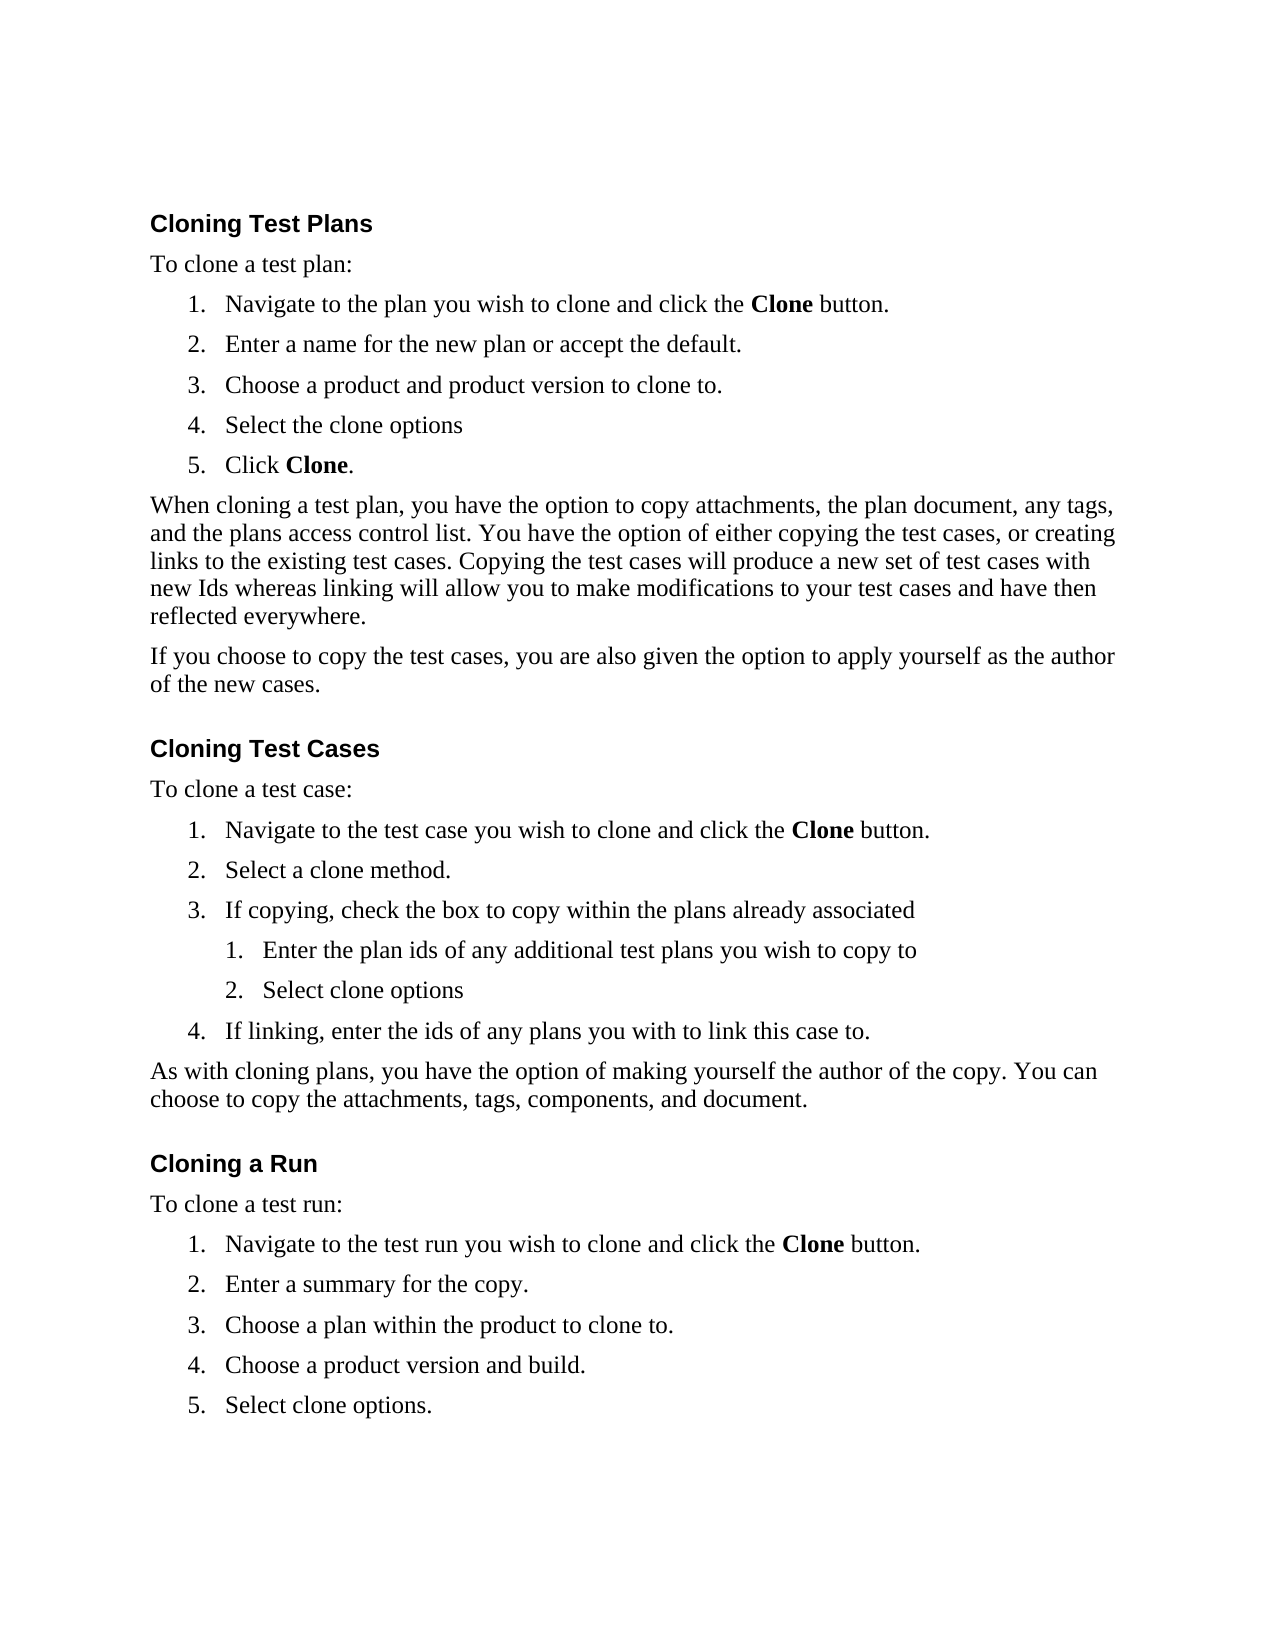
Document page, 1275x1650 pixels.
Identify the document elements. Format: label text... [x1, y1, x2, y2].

list If copying, check the box to copy within the plans already associated [187, 896, 1125, 924]
list If linking, enter the ids of any plans you with to link this case to. [187, 1017, 1125, 1044]
text If you choose to copy the test cases, you are also given the option to apply yourself as the author of the new cases. [150, 642, 1125, 698]
list Select clone options. [187, 1391, 1125, 1419]
subtitle Cloning Test Plans [150, 210, 1125, 238]
list Click Clone. [187, 451, 1125, 479]
list Choose a plan within the product to clone to. [187, 1311, 1125, 1338]
list Navigate to the plan you wish to clone and click the Clone button. [187, 290, 1125, 318]
text To clone a test run: [150, 1190, 1125, 1218]
subtitle Cloning Test Cases [150, 735, 1125, 763]
list Select clone options [225, 977, 1125, 1004]
list Select a clone method. [187, 856, 1125, 884]
list Enter the plan ids of any additional test plans you wish to copy to [225, 936, 1125, 964]
subtitle Cloning a Run [150, 1150, 1125, 1178]
list Navigate to the test case you wish to clone and click the Clone button. [187, 816, 1125, 843]
text When cloning a test plan, you have the option to copy attachments, the plan document, any tags, and the plans access control list. You have the option of either copying the test cases, or creating links to the existing test cases. Copying the test cases will produce a new set of test cases with new Ids whereas linking will allow you to make modifications to your test cases and have then reflected everywhere. [150, 491, 1125, 630]
text As with cloning plans, you have the option of making yourself the author of the copy. You can choose to copy the attachments, tags, components, and document. [150, 1057, 1125, 1112]
list Enter a name for the new plan or accept the default. [187, 331, 1125, 358]
text To clone a test plan: [150, 250, 1125, 278]
list Choose a product and product version to clone to. [187, 371, 1125, 398]
list Navigate to the test run you wish to clone and click the Clone button. [187, 1230, 1125, 1258]
list Choose a product version and build. [187, 1351, 1125, 1379]
list Enter a summary for the copy. [187, 1271, 1125, 1298]
text To clone a test case: [150, 776, 1125, 803]
list Select the clone options [187, 411, 1125, 439]
